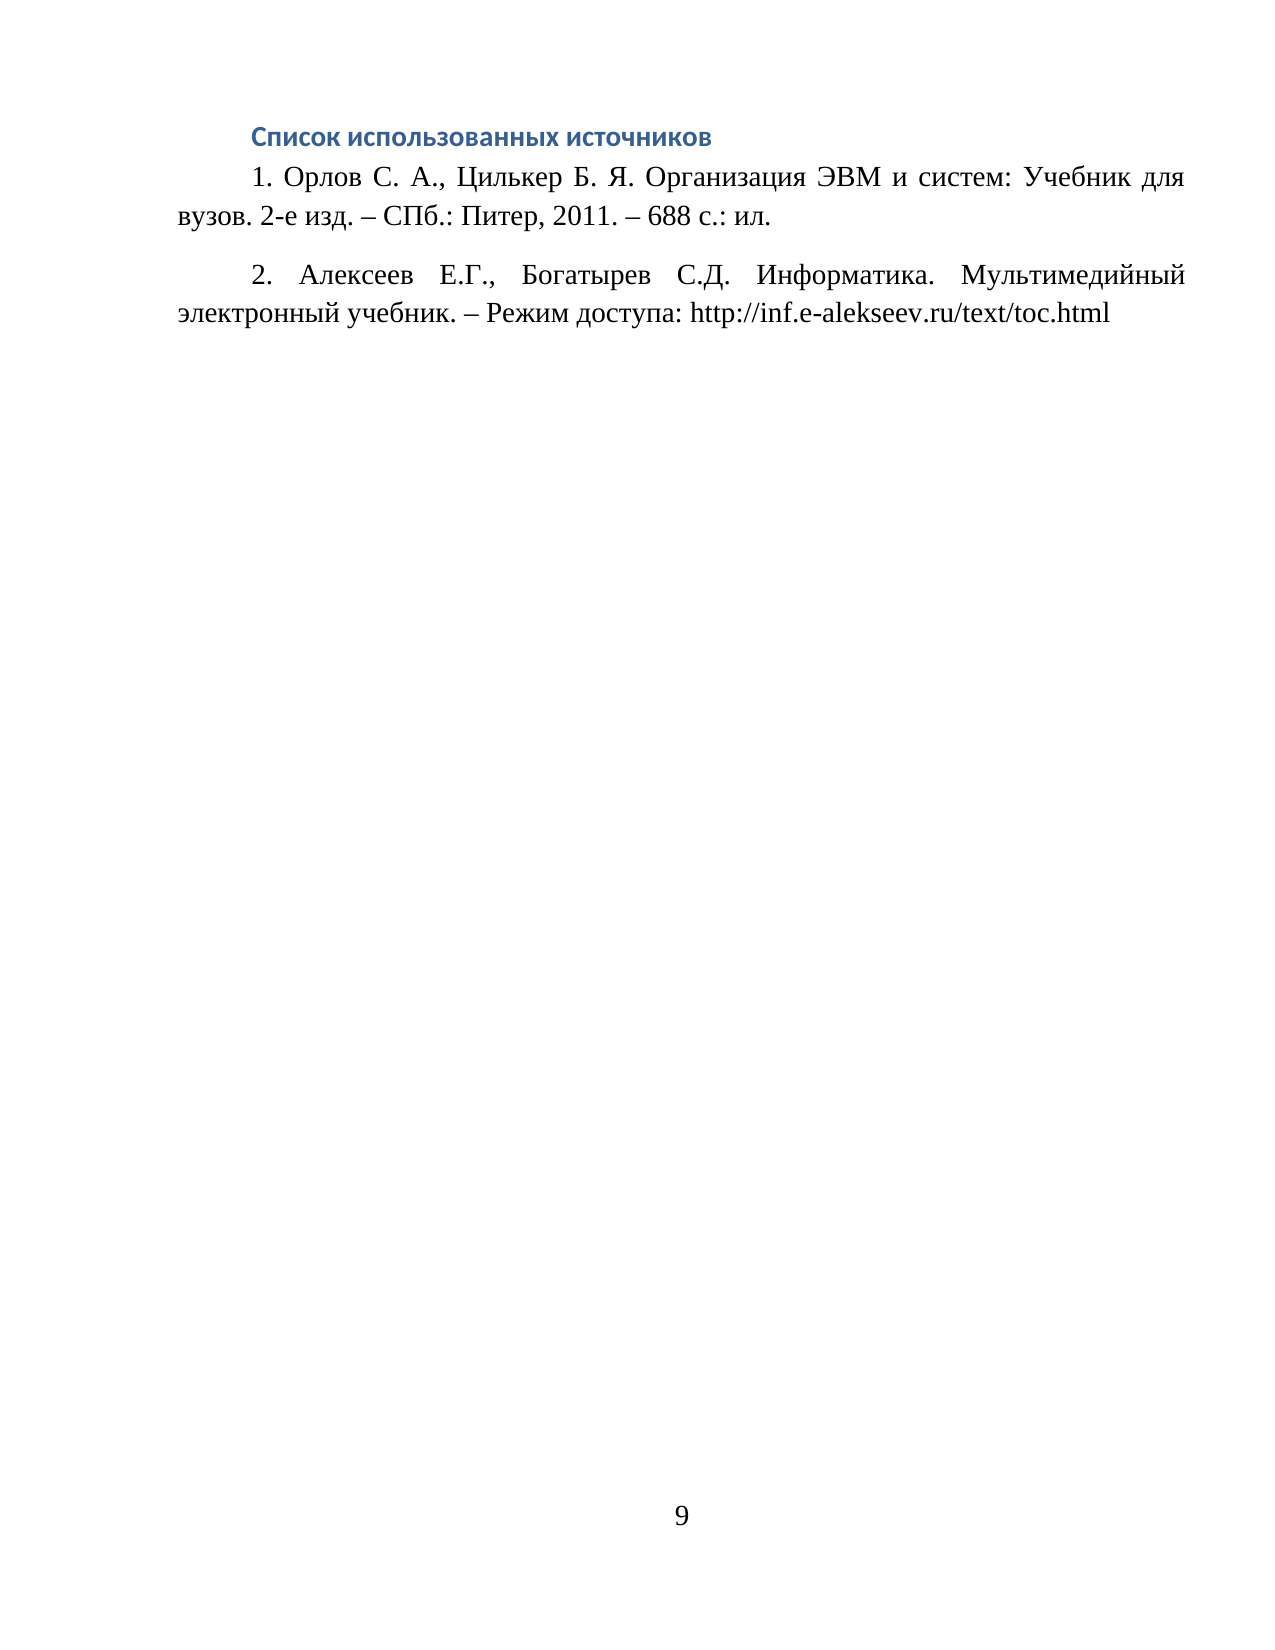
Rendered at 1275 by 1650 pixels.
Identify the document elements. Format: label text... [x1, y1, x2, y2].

text 2. Алексеев Е.Г., Богатырев С.Д. Информатика. Мультимедийный электронный учебник. – Режим доступа: http://inf.e-alekseev.ru/text/toc.html [177, 257, 1186, 329]
subtitle Список использованных источников [177, 118, 1186, 154]
text 1. Орлов С. А., Цилькер Б. Я. Организация ЭВМ и систем: Учебник для вузов. 2-е изд. – СПб.: Питер, 2011. – 688 с.: ил. [177, 159, 1186, 231]
